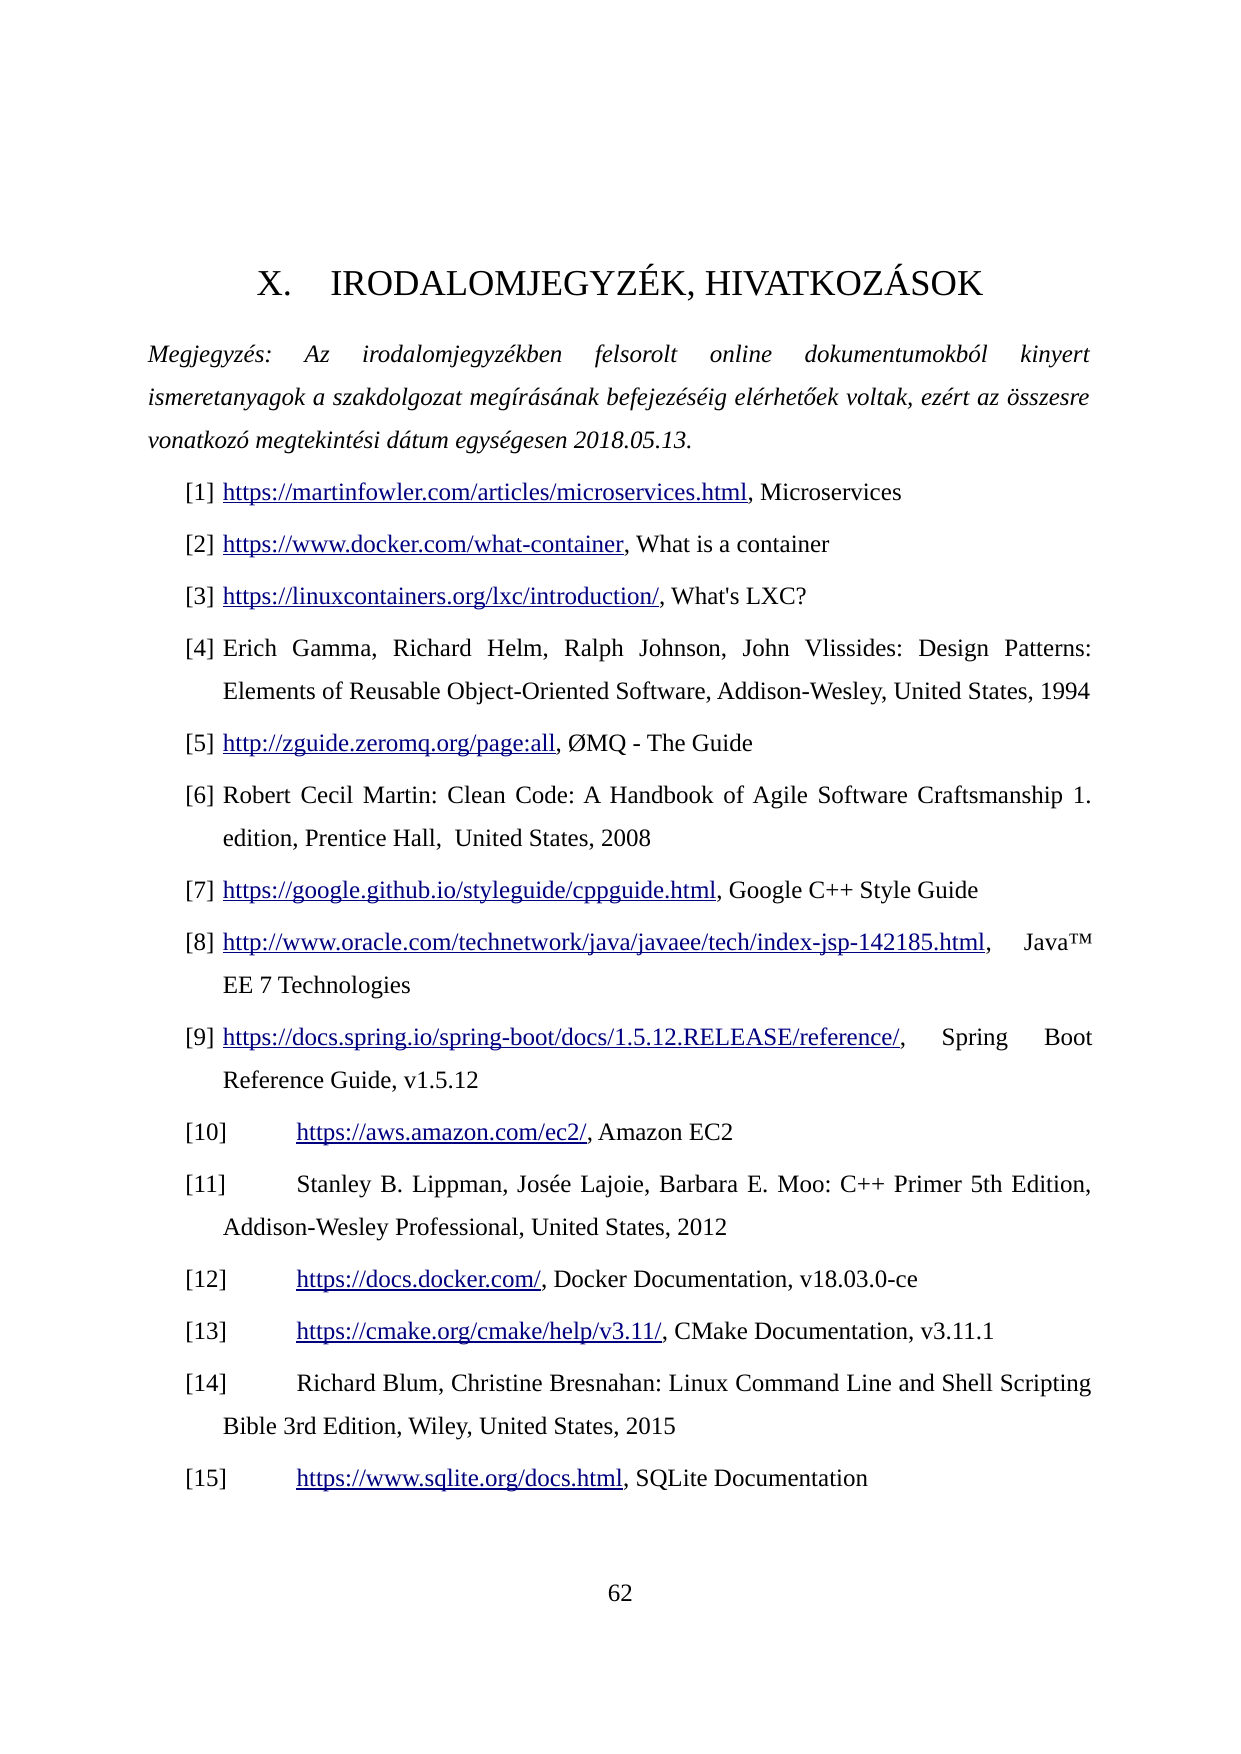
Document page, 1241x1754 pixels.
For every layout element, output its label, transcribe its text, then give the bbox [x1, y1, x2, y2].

list https://cmake.org/cmake/help/v3.11/, CMake Documentation, v3.11.1 [185, 1316, 1093, 1345]
subtitle IRODALOMJEGYZÉK, HIVATKOZÁSOK [148, 261, 1093, 303]
list https://docs.docker.com/, Docker Documentation, v18.03.0-ce [185, 1264, 1093, 1293]
list Richard Blum, Christine Bresnahan: Linux Command Line and Shell Scripting Bible 3rd Edition, Wiley, United States, 2015 [185, 1368, 1093, 1440]
list https://www.docker.com/what-container, What is a container [185, 529, 1093, 558]
list https://google.github.io/styleguide/cppguide.html, Google C++ Style Guide [185, 875, 1093, 904]
list http://zguide.zeromq.org/page:all, ØMQ - The Guide [185, 728, 1093, 757]
list https://martinfowler.com/articles/microservices.html, Microservices [185, 477, 1093, 506]
text Megjegyzés: Az irodalomjegyzékben felsorolt online dokumentumokból kinyert ismeretanyagok a szakdolgozat megírásának befejezéséig elérhetőek voltak, ezért az összesre vonatkozó megtekintési dátum egységesen 2018.05.13. [148, 339, 1093, 454]
list Stanley B. Lippman, Josée Lajoie, Barbara E. Moo: C++ Primer 5th Edition, Addison-Wesley Professional, United States, 2012 [185, 1169, 1093, 1241]
list http://www.oracle.com/technetwork/java/javaee/tech/index-jsp-142185.html, Java™ EE 7 Technologies [185, 927, 1093, 999]
list Robert Cecil Martin: Clean Code: A Handbook of Agile Software Craftsmanship 1. edition, Prentice Hall, United States, 2008 [185, 780, 1093, 852]
list https://www.sqlite.org/docs.html, SQLite Documentation [185, 1463, 1093, 1492]
list https://docs.spring.io/spring-boot/docs/1.5.12.RELEASE/reference/, Spring Boot Reference Guide, v1.5.12 [185, 1022, 1093, 1094]
list Erich Gamma, Richard Helm, Ralph Johnson, John Vlissides: Design Patterns: Elements of Reusable Object-Oriented Software, Addison-Wesley, United States, 1994 [185, 633, 1093, 705]
list https://aws.amazon.com/ec2/, Amazon EC2 [185, 1117, 1093, 1146]
list https://linuxcontainers.org/lxc/introduction/, What's LXC? [185, 581, 1093, 609]
